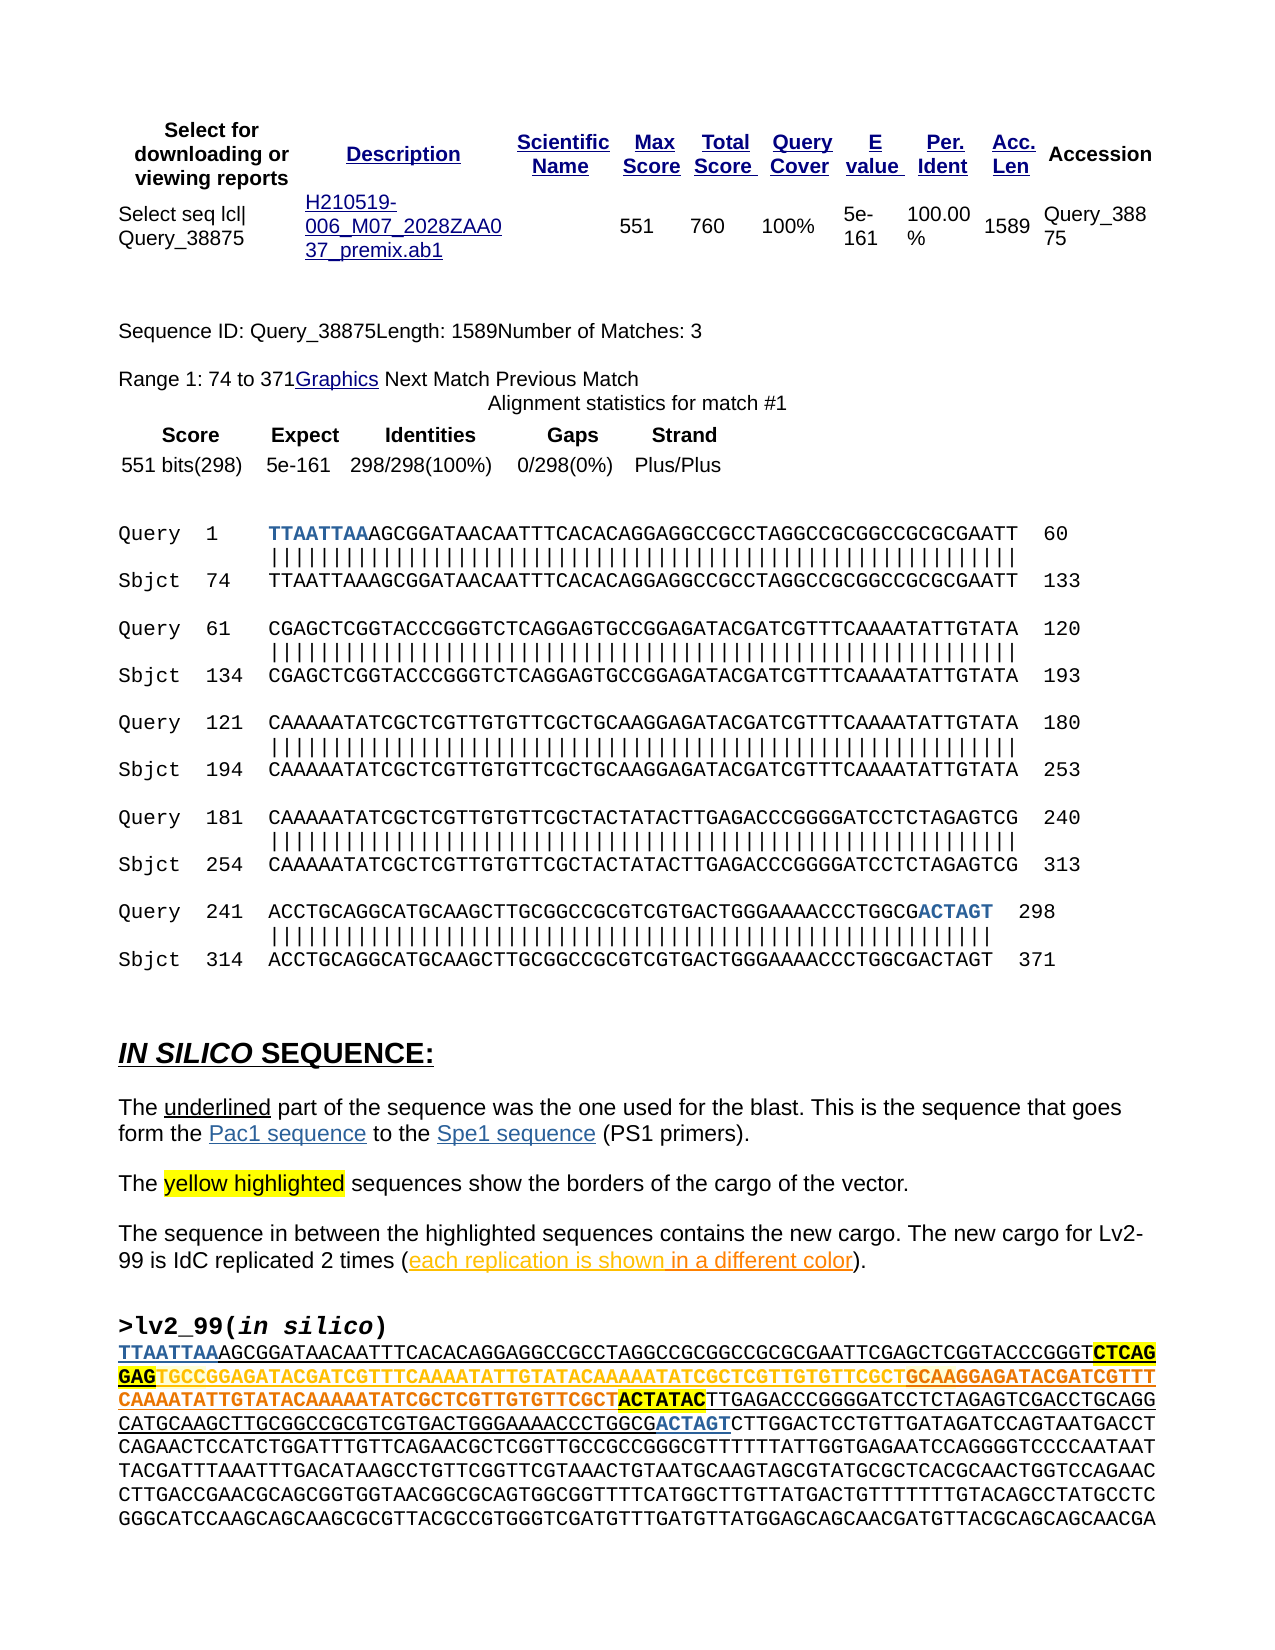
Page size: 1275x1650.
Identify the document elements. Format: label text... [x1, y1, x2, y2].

table_header Scientific Name [507, 118, 619, 190]
text Sbjct 134 CGAGCTCGGTACCCGGGTCTCAGGAGTGCCGGAGATACGATCGTTTCAAAATATTGTATA 193 [118, 665, 1157, 688]
text Sequence ID: Query_38875Length: 1589Number of Matches: 3 [118, 319, 1157, 343]
table_cell Query_38875 [1044, 190, 1157, 262]
table_cell 760 [690, 190, 761, 262]
table_cell 100% [761, 190, 843, 262]
table_cell 298/298(100%) [347, 450, 514, 479]
table_cell 5e-161 [843, 190, 907, 262]
table_header Max Score [619, 118, 690, 190]
text Sbjct 254 CAAAAATATCGCTCGTTGTGTTCGCTACTATACTTGAGACCCGGGGATCCTCTAGAGTCG 313 [118, 854, 1157, 878]
text The sequence in between the highlighted sequences contains the new cargo. The new cargo for Lv2-99 is IdC replicated 2 times (each replication is shown in a different color). [118, 1220, 1157, 1273]
text Query 181 CAAAAATATCGCTCGTTGTGTTCGCTACTATACTTGAGACCCGGGGATCCTCTAGAGTCG 240 [118, 807, 1157, 830]
text >lv2_99(in silico) [118, 1314, 1157, 1342]
text Query 61 CGAGCTCGGTACCCGGGTCTCAGGAGTGCCGGAGATACGATCGTTTCAAAATATTGTATA 120 [118, 617, 1157, 641]
text |||||||||||||||||||||||||||||||||||||||||||||||||||||||||||| [118, 547, 1157, 570]
text Query 121 CAAAAATATCGCTCGTTGTGTTCGCTGCAAGGAGATACGATCGTTTCAAAATATTGTATA 180 [118, 712, 1157, 736]
table_cell 100.00% [907, 190, 984, 262]
table_header Acc. Len [984, 118, 1043, 190]
text Range 1: 74 to 371Graphics Next Match Previous Match [118, 367, 1157, 391]
text The yellow highlighted sequences show the borders of the cargo of the vector. [118, 1170, 1157, 1197]
table_header Strand [631, 420, 738, 450]
table_cell 0/298(0%) [514, 450, 631, 479]
table_header Accession [1044, 118, 1157, 190]
table_header Description [305, 118, 507, 190]
text |||||||||||||||||||||||||||||||||||||||||||||||||||||||||||| [118, 736, 1157, 759]
table_cell 1589 [984, 190, 1043, 262]
table_cell Plus/Plus [631, 450, 738, 479]
table_header Query Cover [761, 118, 843, 190]
text The underlined part of the sequence was the one used for the blast. This is the sequence that goes form the Pac1 sequence to the Spe1 sequence (PS1 primers). [118, 1094, 1157, 1146]
table_cell 551 [619, 190, 690, 262]
table_header E value [843, 118, 907, 190]
table_header Total Score [690, 118, 761, 190]
table_cell H210519-006_M07_2028ZAA037_premix.ab1 [305, 190, 507, 262]
table_cell Select seq lcl|Query_38875 [118, 190, 305, 262]
text |||||||||||||||||||||||||||||||||||||||||||||||||||||||||| [118, 925, 1157, 948]
table_cell 551 bits(298) [118, 450, 263, 479]
table_cell [507, 190, 619, 262]
table_header Expect [263, 420, 347, 450]
text Sbjct 74 TTAATTAAAGCGGATAACAATTTCACACAGGAGGCCGCCTAGGCCGCGGCCGCGCGAATT 133 [118, 570, 1157, 594]
table_cell 5e-161 [263, 450, 347, 479]
text |||||||||||||||||||||||||||||||||||||||||||||||||||||||||||| [118, 830, 1157, 854]
table_header Gaps [514, 420, 631, 450]
text Sbjct 314 ACCTGCAGGCATGCAAGCTTGCGGCCGCGTCGTGACTGGGAAAACCCTGGCGACTAGT 371 [118, 948, 1157, 972]
table_header Score [118, 420, 263, 450]
text Alignment statistics for match #1 [118, 391, 1157, 415]
text Query 241 ACCTGCAGGCATGCAAGCTTGCGGCCGCGTCGTGACTGGGAAAACCCTGGCGACTAGT 298 [118, 901, 1157, 925]
text IN SILICO SEQUENCE: [118, 1036, 1157, 1070]
text Query 1 TTAATTAAAGCGGATAACAATTTCACACAGGAGGCCGCCTAGGCCGCGGCCGCGCGAATT 60 [118, 523, 1157, 547]
table_header Identities [347, 420, 514, 450]
table_header Per. Ident [907, 118, 984, 190]
table_header Select for downloading or viewing reports [118, 118, 305, 190]
text |||||||||||||||||||||||||||||||||||||||||||||||||||||||||||| [118, 641, 1157, 665]
text Sbjct 194 CAAAAATATCGCTCGTTGTGTTCGCTGCAAGGAGATACGATCGTTTCAAAATATTGTATA 253 [118, 759, 1157, 783]
text TTAATTAAAGCGGATAACAATTTCACACAGGAGGCCGCCTAGGCCGCGGCCGCGCGAATTCGAGCTCGGTACCCGGGTCTCAGGAGTGCCGGAGATACGATCGTTTCAAAATATTGTATACAAAAATATCGCTCGTTGTGTTCGCTGCAAGGAGATACGATCGTTTCAAAATATTGTATACAAAAATATCGCTCGTTGTGTTCGCTACTATACTTGAGACCCGGGGATCCTCTAGAGTCGACCTGCAGGCATGCAAGCTTGCGGCCGCGTCGTGACTGGGAAAACCCTGGCGACTAGTCTTGGACTCCTGTTGATAGATCCAGTAATGACCTCAGAACTCCATCTGGATTTGTTCAGAACGCTCGGTTGCCGCCGGGCGTTTTTTATTGGTGAGAATCCAGGGGTCCCCAATAATTACGATTTAAATTTGACATAAGCCTGTTCGGTTCGTAAACTGTAATGCAAGTAGCGTATGCGCTCACGCAACTGGTCCAGAACCTTGACCGAACGCAGCGGTGGTAACGGCGCAGTGGCGGTTTTCATGGCTTGTTATGACTGTTTTTTTGTACAGCCTATGCCTCGGGCATCCAAGCAGCAAGCGCGTTACGCCGTGGGTCGATGTTTGATGTTATGGAGCAGCAACGATGTTACGCAGCAGCAACGA [118, 1342, 1157, 1531]
